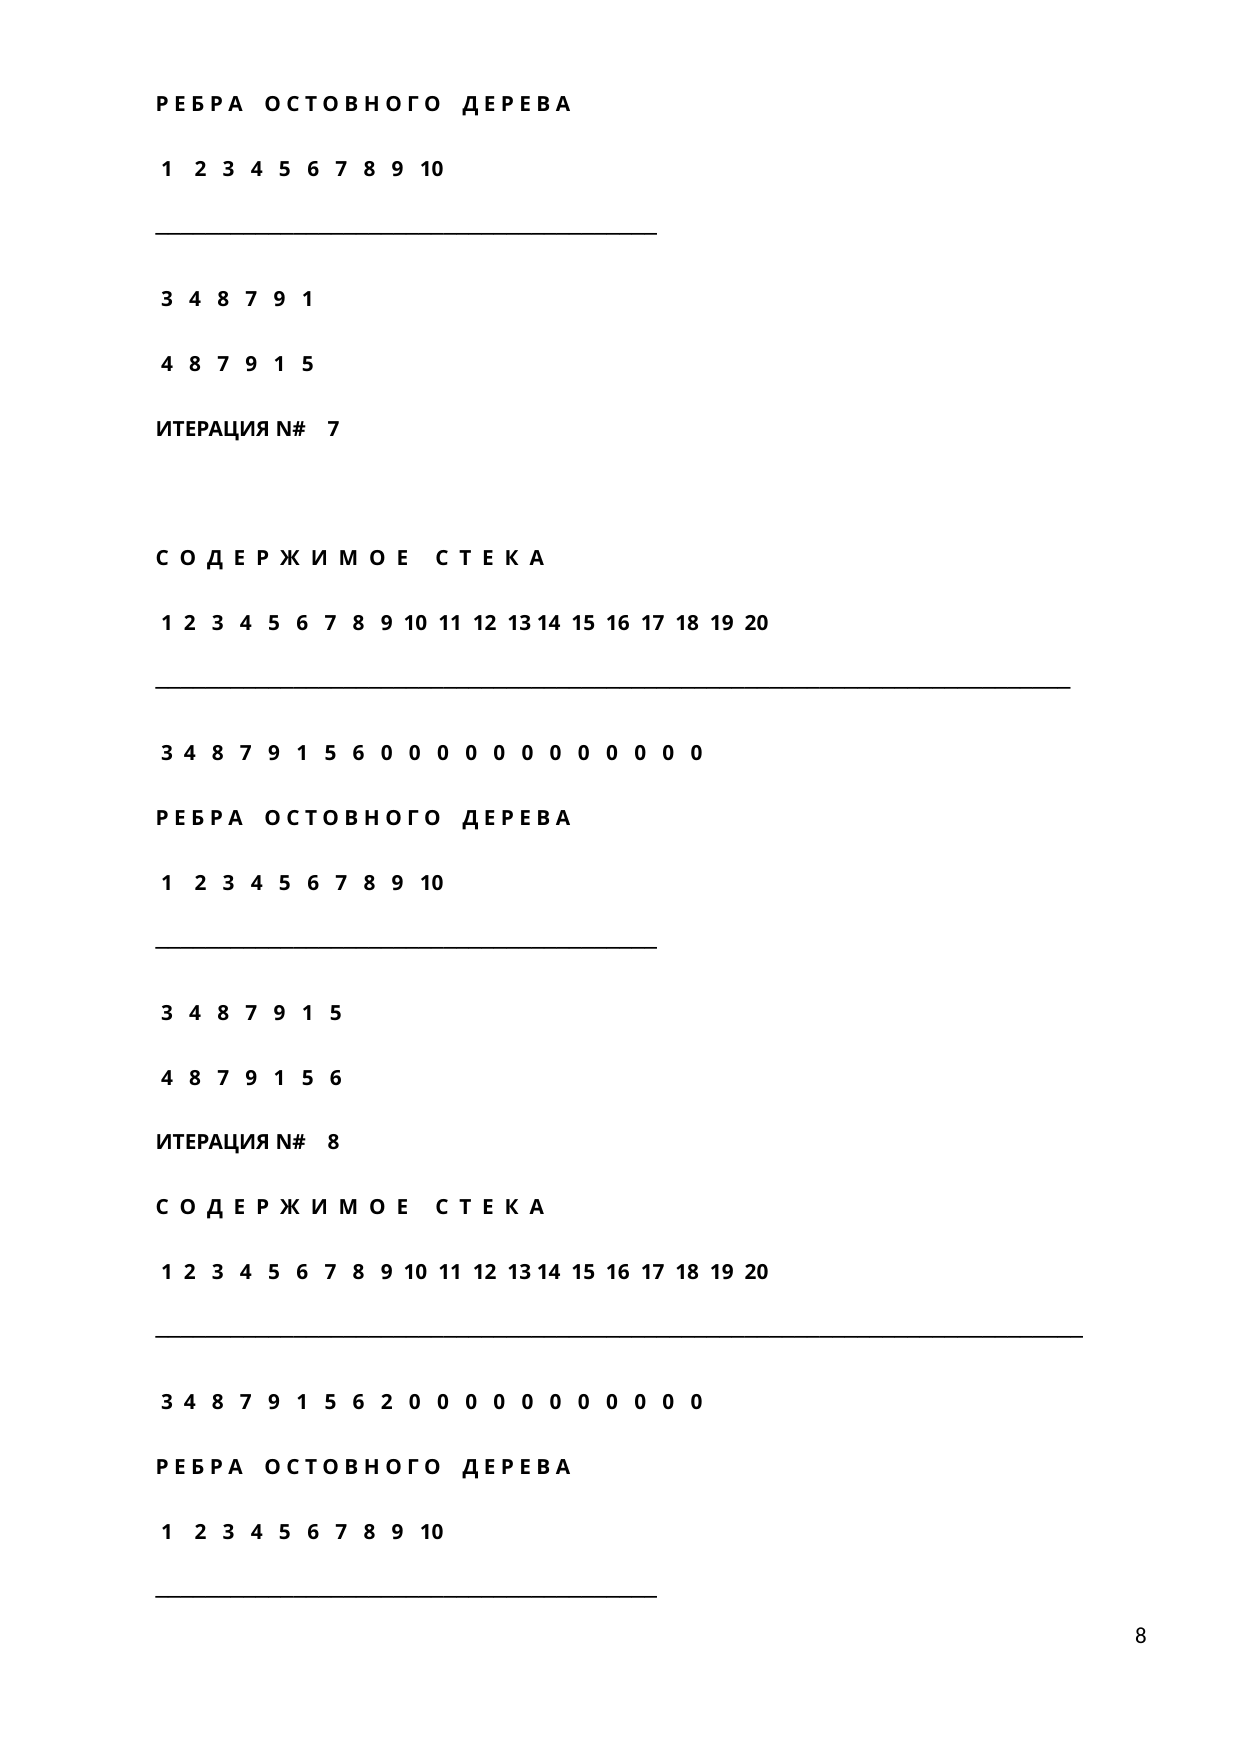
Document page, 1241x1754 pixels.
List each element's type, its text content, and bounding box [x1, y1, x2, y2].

text 1 2 3 4 5 6 7 8 9 10 11 12 13 14 15 16 17 18 19 20 [155, 1257, 1152, 1286]
text ИТЕРАЦИЯ N# 7 [155, 414, 1152, 442]
text 1 2 3 4 5 6 7 8 9 10 [155, 154, 1152, 182]
text 4 8 7 9 1 5 6 [155, 1063, 1152, 1091]
text 3 4 8 7 9 1 [155, 284, 1152, 312]
text ────────────────────────────────────────────────────────────────────────── [155, 1322, 1152, 1351]
text 3 4 8 7 9 1 5 [155, 998, 1152, 1026]
text ──────────────────────────────────────── [155, 1582, 1152, 1610]
text 3 4 8 7 9 1 5 6 2 0 0 0 0 0 0 0 0 0 0 0 [155, 1387, 1152, 1416]
text С О Д Е Р Ж И М О Е С Т Е К А [155, 1192, 1152, 1221]
text 1 2 3 4 5 6 7 8 9 10 [155, 868, 1152, 896]
text С О Д Е Р Ж И М О Е С Т Е К А [155, 543, 1152, 572]
text 3 4 8 7 9 1 5 6 0 0 0 0 0 0 0 0 0 0 0 0 [155, 738, 1152, 767]
text 4 8 7 9 1 5 [155, 349, 1152, 377]
text Р Е Б Р А О С Т О В Н О Г О Д Е Р Е В А [155, 1452, 1152, 1480]
text ──────────────────────────────────────── [155, 219, 1152, 247]
text 1 2 3 4 5 6 7 8 9 10 11 12 13 14 15 16 17 18 19 20 [155, 608, 1152, 637]
text ───────────────────────────────────────────────────────────────────────── [155, 673, 1152, 702]
text Р Е Б Р А О С Т О В Н О Г О Д Е Р Е В А [155, 803, 1152, 831]
text ──────────────────────────────────────── [155, 933, 1152, 961]
text ИТЕРАЦИЯ N# 8 [155, 1127, 1152, 1156]
text Р Е Б Р А О С Т О В Н О Г О Д Е Р Е В А [155, 89, 1152, 118]
text 1 2 3 4 5 6 7 8 9 10 [155, 1517, 1152, 1545]
